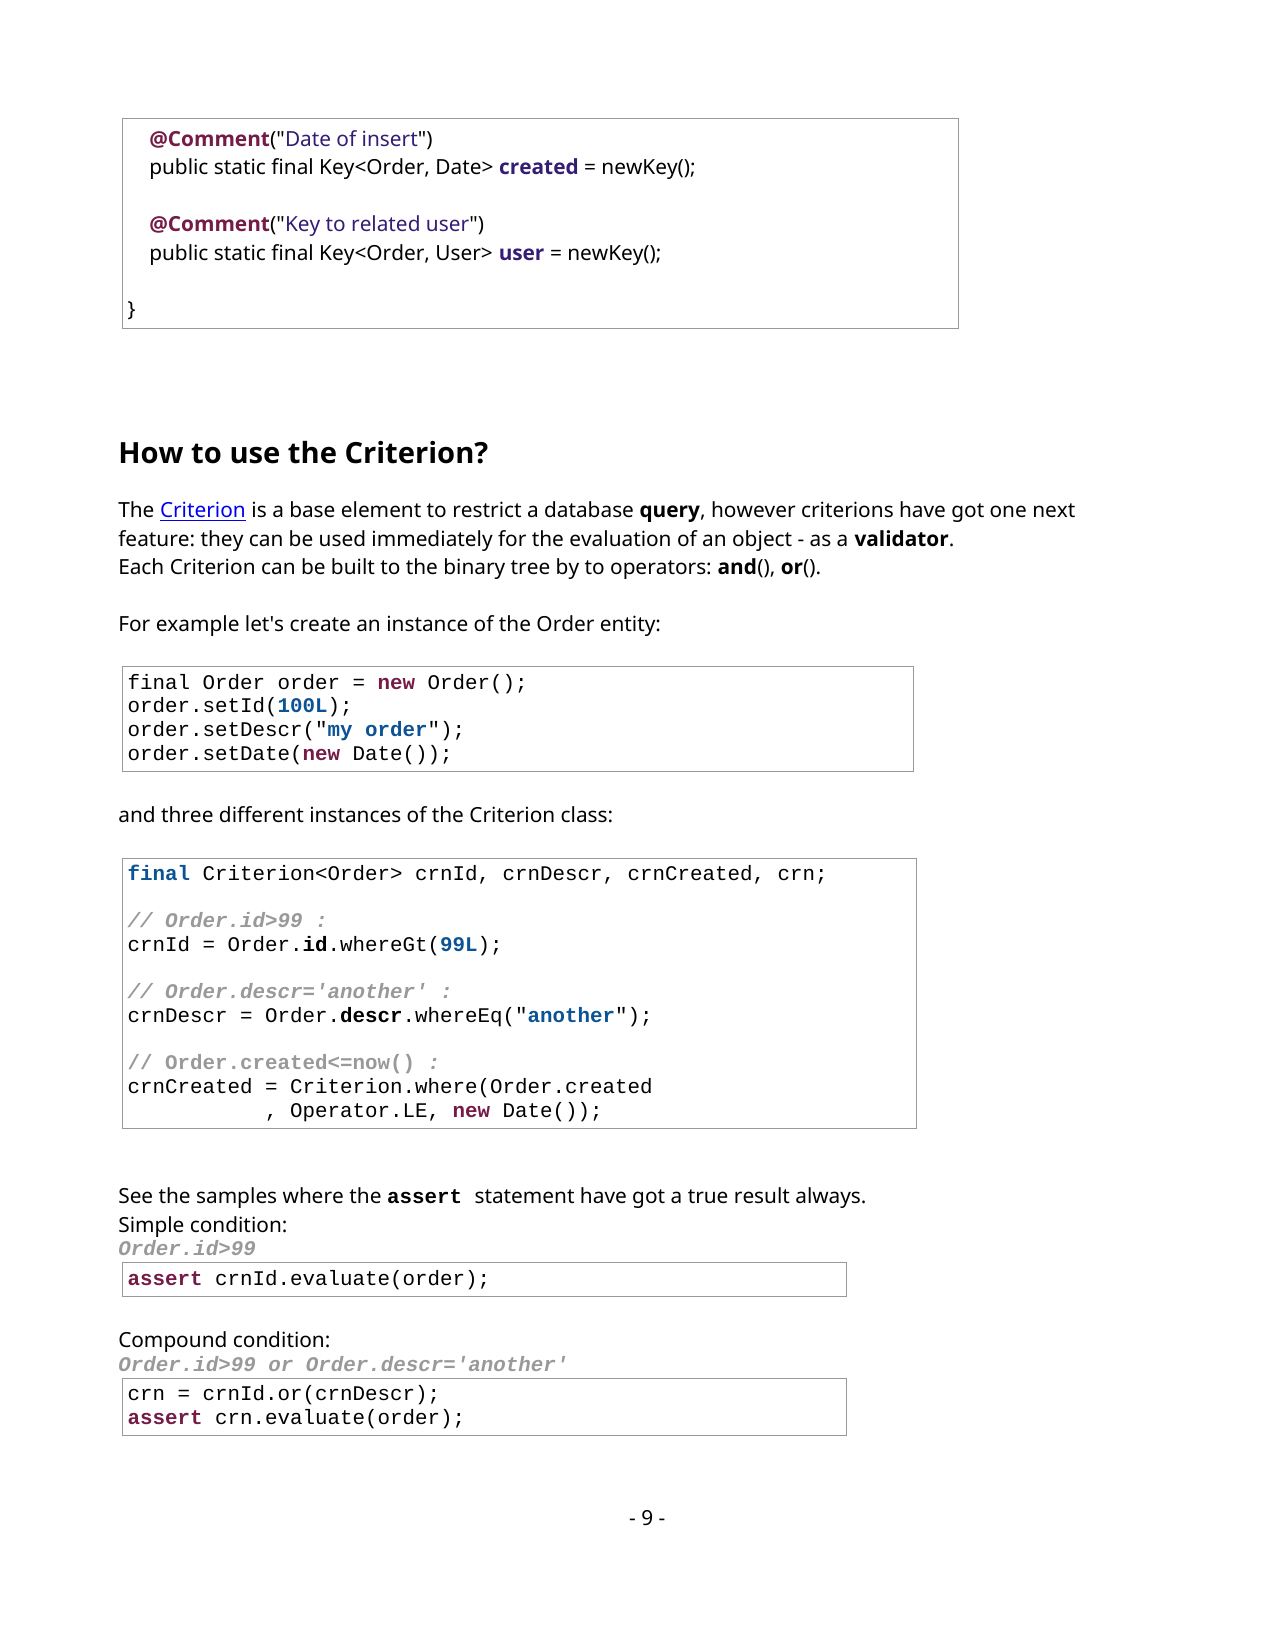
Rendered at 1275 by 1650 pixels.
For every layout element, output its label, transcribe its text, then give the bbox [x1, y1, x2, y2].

subtitle How to use the Criterion? [118, 432, 1157, 472]
table_header final Order order = new Order(); order.setId(100L); order.setDescr("my order"); order.setDate(new Date()); [123, 667, 913, 771]
table_header crn = crnId.or(crnDescr); assert crn.evaluate(order); [123, 1379, 846, 1435]
text The Criterion is a base element to restrict a database query, however criterions have got one next feature: they can be used immediately for the evaluation of an object - as a validator. [118, 496, 1157, 552]
text Each Criterion can be built to the binary tree by to operators: and(), or(). [118, 552, 1157, 581]
text For example let's create an instance of the Order entity: [118, 609, 1157, 638]
table_header final Criterion<Order> crnId, crnDescr, crnCreated, crn; // Order.id>99 : crnId = Order.id.whereGt(99L); // Order.descr='another' : crnDescr = Order.descr.whereEq("another"); // Order.created<=now() : crnCreated = Criterion.where(Order.created , Operator.LE, new Date()); [123, 859, 916, 1128]
table_header assert crnId.evaluate(order); [123, 1263, 846, 1296]
text Simple condition: [118, 1210, 1157, 1238]
text Order.id>99 or Order.descr='another' [118, 1354, 1157, 1377]
text and three different instances of the Criterion class: [118, 801, 1157, 829]
text See the samples where the assert statement have got a true result always. [118, 1181, 1157, 1210]
text Order.id>99 [118, 1238, 1157, 1262]
text Compound condition: [118, 1325, 1157, 1354]
table_header @Comment("Date of insert") public static final Key<Order, Date> created = newKey(); @Comment("Key to related user") public static final Key<Order, User> user = newKey(); } [123, 119, 958, 328]
